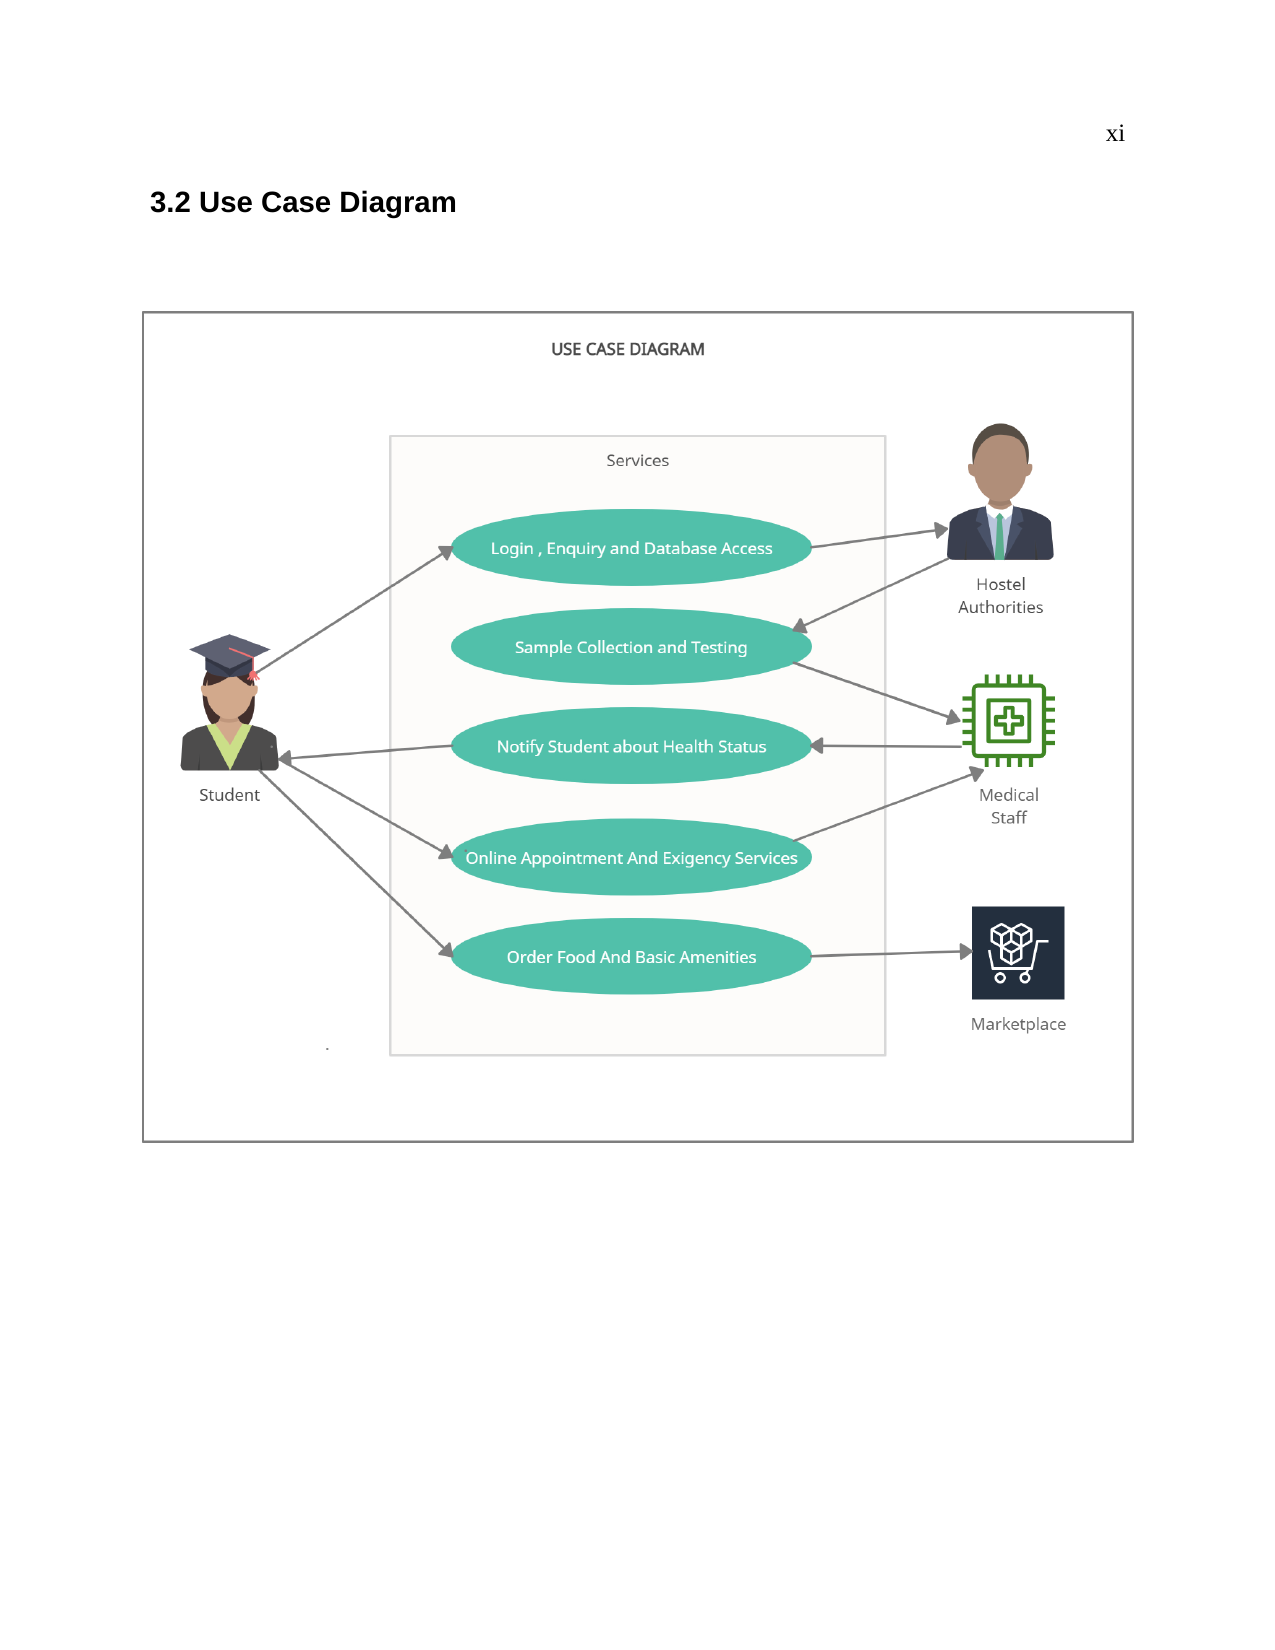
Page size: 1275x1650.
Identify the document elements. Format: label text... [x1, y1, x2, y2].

picture [118, 288, 1157, 1167]
subtitle 3.2 Use Case Diagram [150, 185, 1125, 219]
